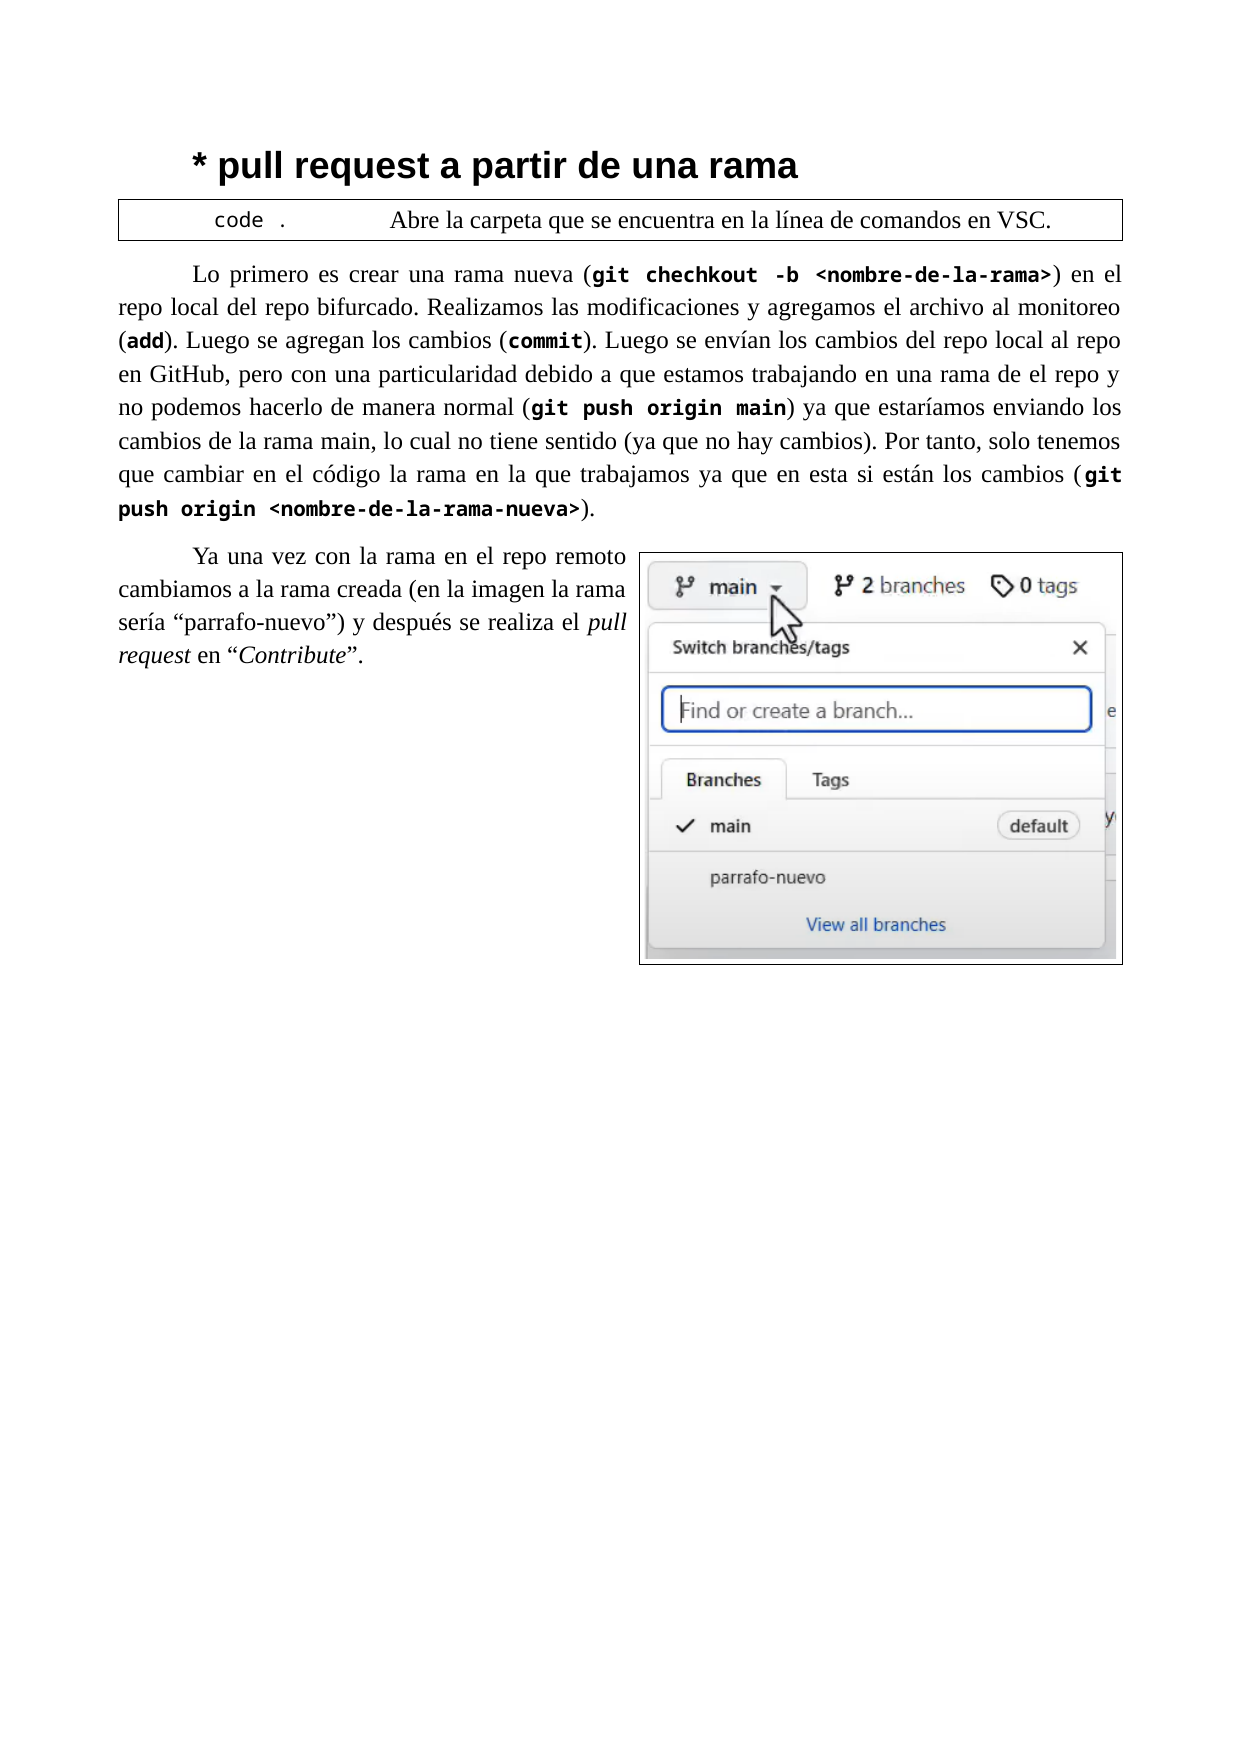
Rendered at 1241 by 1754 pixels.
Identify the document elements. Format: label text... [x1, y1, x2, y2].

text Ya una vez con la rama en el repo remoto cambiamos a la rama creada (en la imagen la rama sería “parrafo-nuevo”) y después se realiza el pull request en “Contribute”. [118, 541, 1122, 964]
subtitle * pull request a partir de una rama [118, 143, 1122, 186]
table_header code . [119, 200, 384, 240]
text Lo primero es crear una rama nueva (git chechkout -b <nombre-de-la-rama>) en el repo local del repo bifurcado. Realizamos las modificaciones y agregamos el archivo al monitoreo (add). Luego se agregan los cambios (commit). Luego se envían los cambios del repo local al repo en GitHub, pero con una particularidad debido a que estamos trabajando en una rama de el repo y no podemos hacerlo de manera normal (git push origin main) ya que estaríamos enviando los cambios de la rama main, lo cual no tiene sentido (ya que no hay cambios). Por tanto, solo tenemos que cambiar en el código la rama en la que trabajamos ya que en esta si están los cambios (git push origin <nombre-de-la-rama-nueva>). [118, 259, 1122, 522]
picture [644, 557, 1117, 959]
table_header Abre la carpeta que se encuentra en la línea de comandos en VSC. [384, 200, 1122, 240]
